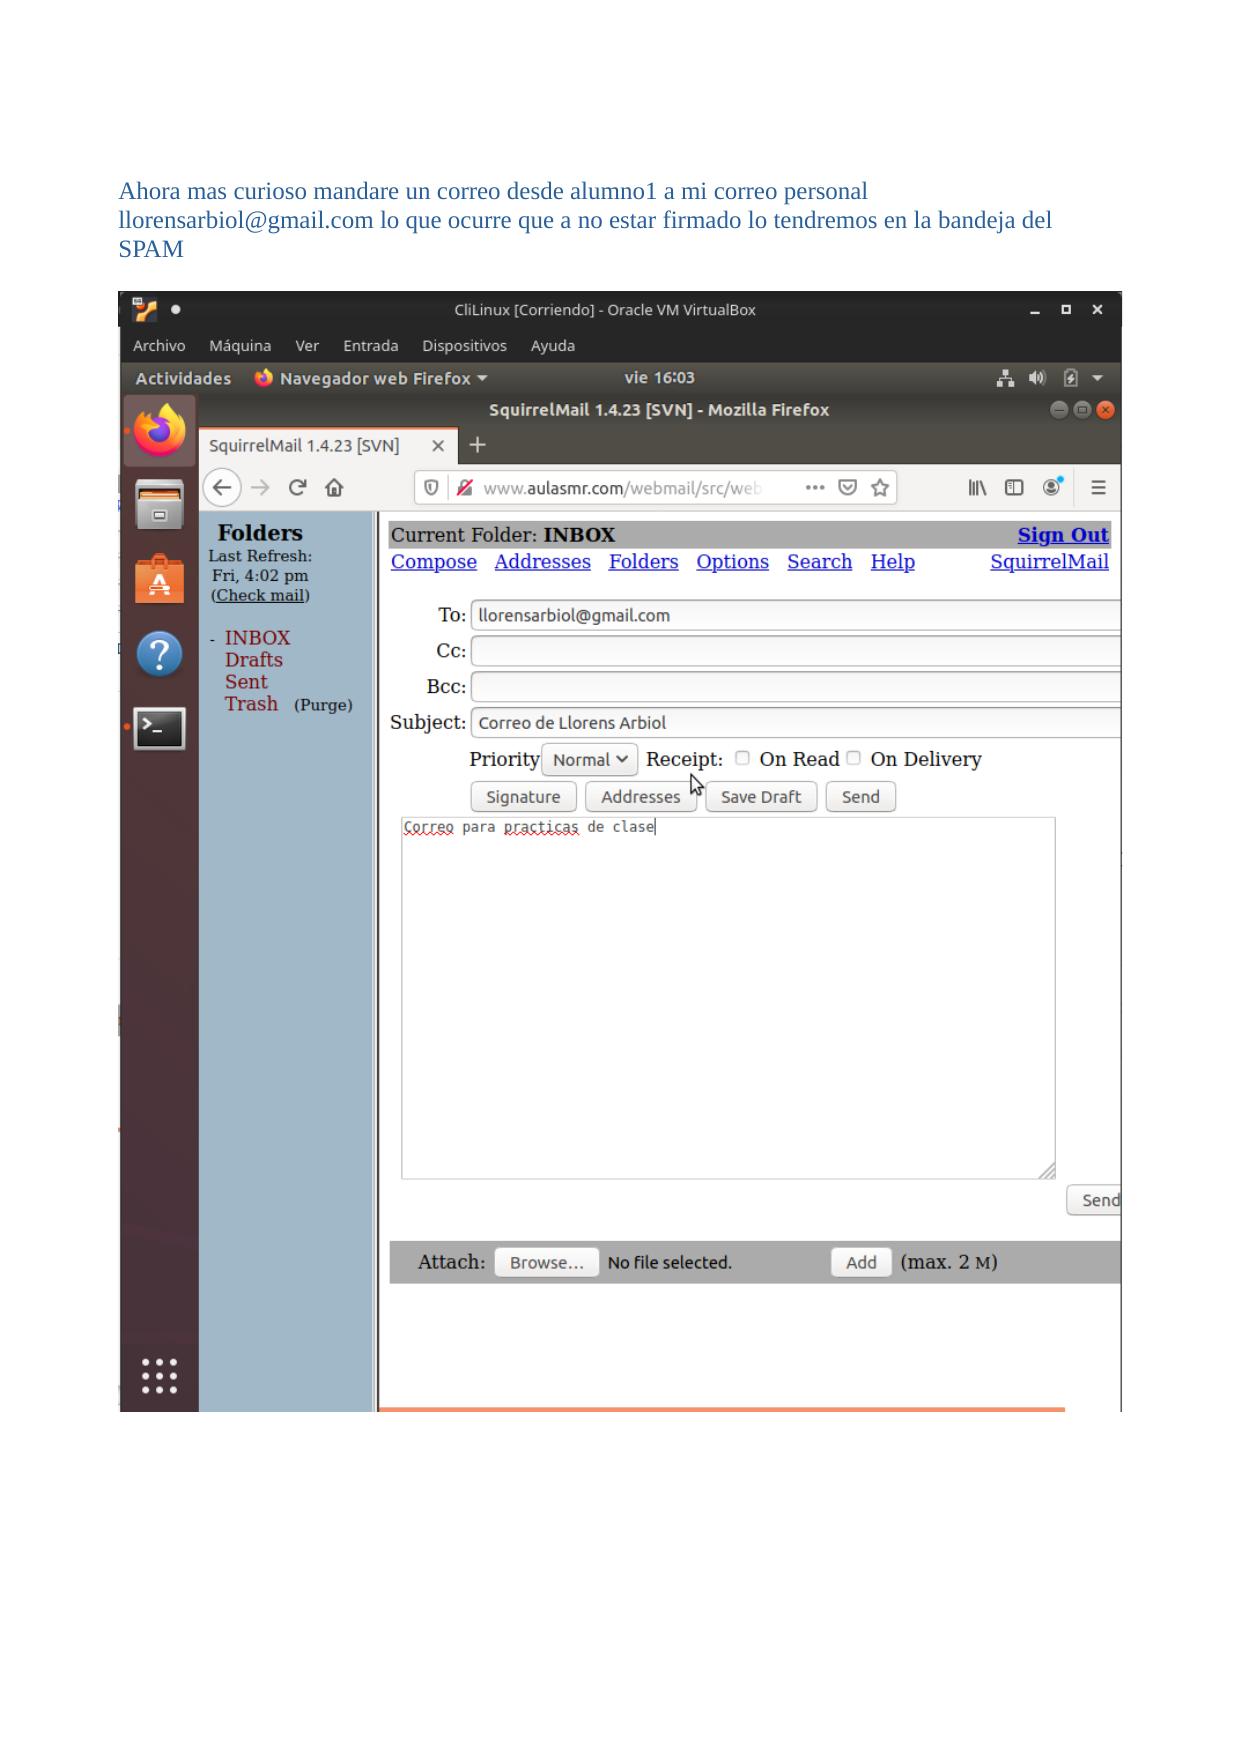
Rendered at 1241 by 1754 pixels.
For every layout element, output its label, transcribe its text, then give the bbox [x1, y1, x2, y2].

picture [118, 291, 1123, 1412]
text Ahora mas curioso mandare un correo desde alumno1 a mi correo personal llorensarbiol@gmail.com lo que ocurre que a no estar firmado lo tendremos en la bandeja del SPAM [118, 176, 1122, 263]
